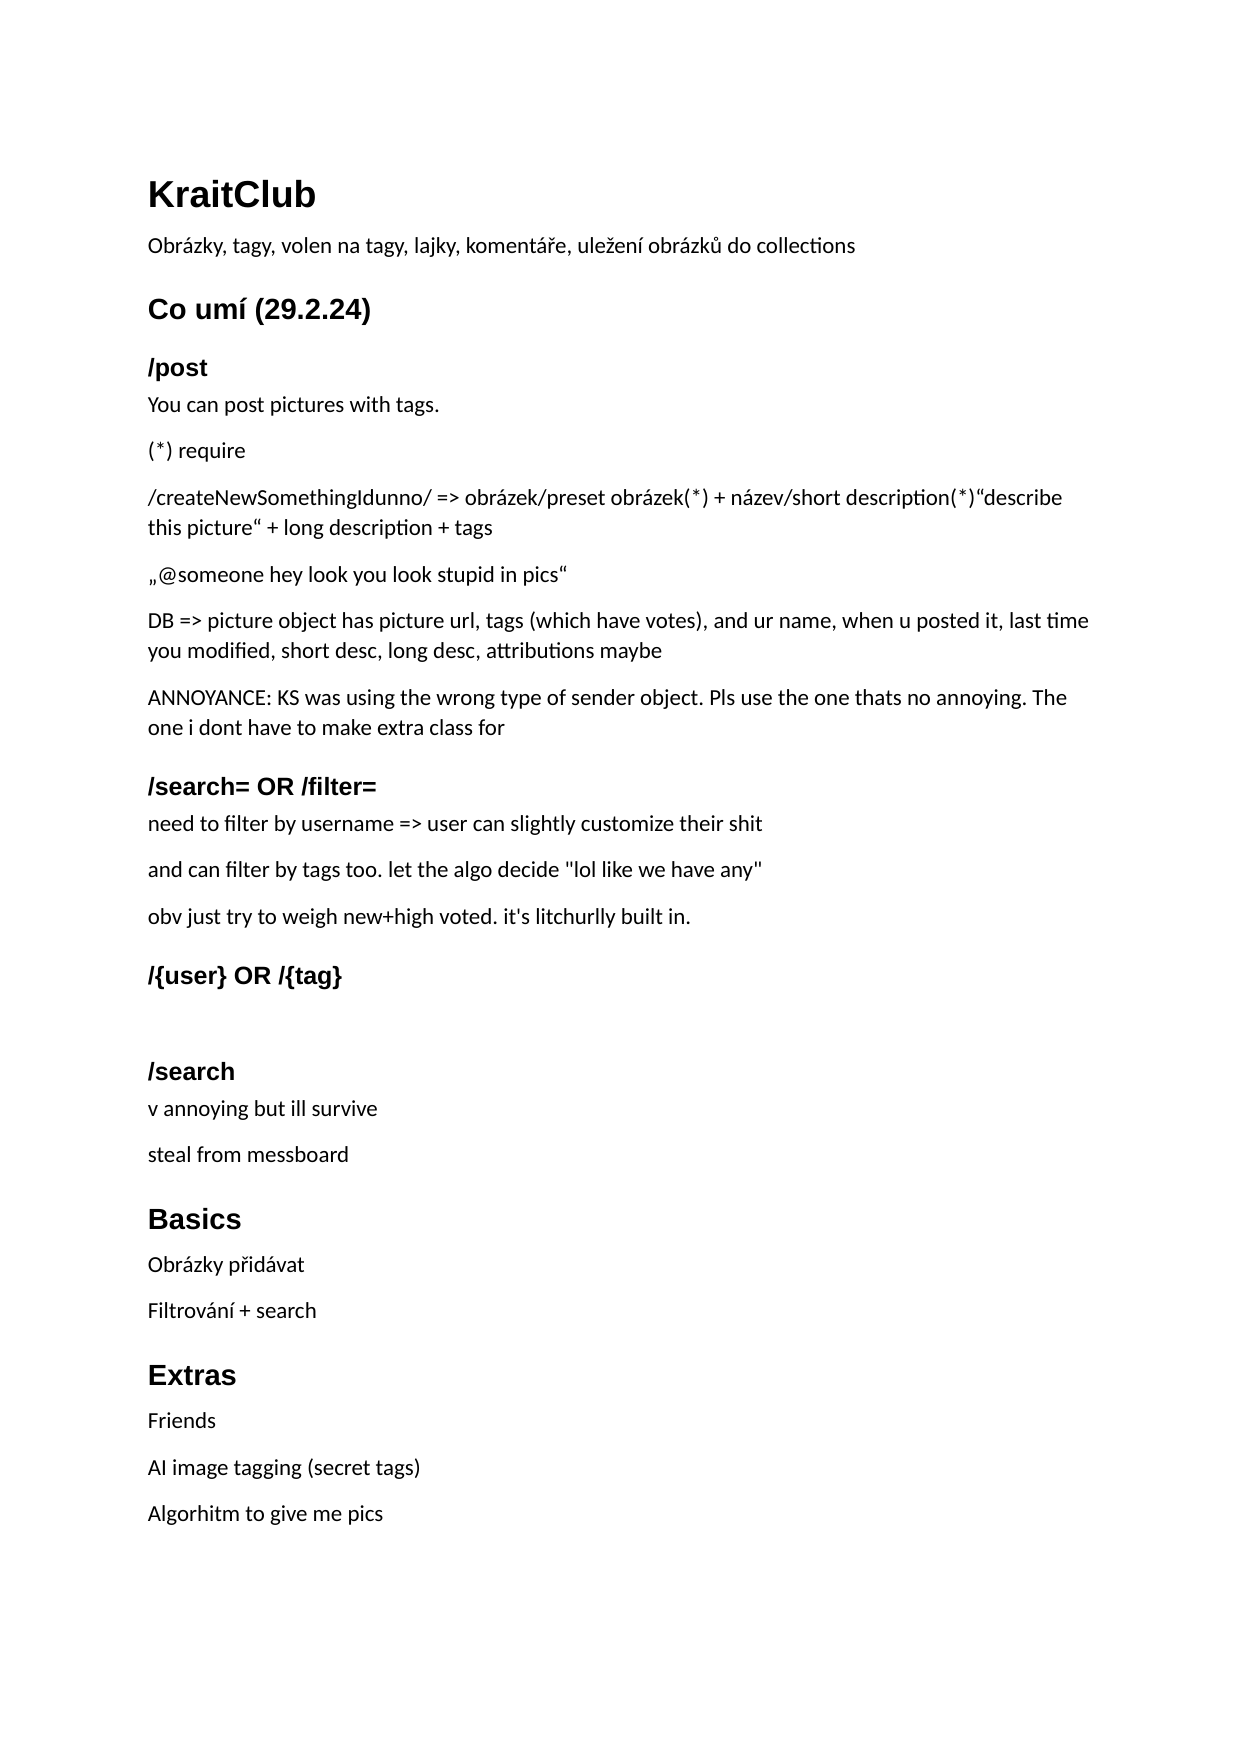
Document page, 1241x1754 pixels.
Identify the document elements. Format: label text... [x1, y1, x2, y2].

text need to filter by username => user can slightly customize their shit [148, 809, 1093, 837]
subtitle Extras [148, 1358, 1093, 1391]
text and can filter by tags too. let the algo decide "lol like we have any" [148, 855, 1093, 883]
text Filtrování + search [148, 1297, 1093, 1325]
text „@someone hey look you look stupid in pics“ [148, 560, 1093, 588]
subtitle /search [148, 1057, 1093, 1086]
text v annoying but ill survive [148, 1094, 1093, 1122]
subtitle KraitClub [148, 173, 1093, 216]
text /createNewSomethingIdunno/ => obrázek/preset obrázek(*) + název/short description(*)“describe this picture“ + long description + tags [148, 483, 1093, 541]
subtitle /search= OR /filter= [148, 772, 1093, 800]
text DB => picture object has picture url, tags (which have votes), and ur name, when u posted it, last time you modified, short desc, long desc, attributions maybe [148, 606, 1093, 664]
subtitle Co umí (29.2.24) [148, 292, 1093, 326]
text Obrázky, tagy, volen na tagy, lajky, komentáře, uležení obrázků do collections [148, 231, 1093, 259]
text You can post pictures with tags. [148, 390, 1093, 418]
text Obrázky přidávat [148, 1250, 1093, 1278]
text obv just try to weigh new+high voted. it's litchurlly built in. [148, 902, 1093, 930]
text Algorhitm to give me pics [148, 1499, 1093, 1527]
text Friends [148, 1406, 1093, 1434]
subtitle /post [148, 353, 1093, 382]
text (*) require [148, 437, 1093, 465]
subtitle Basics [148, 1202, 1093, 1235]
text ANNOYANCE: KS was using the wrong type of sender object. Pls use the one thats no annoying. The one i dont have to make extra class for [148, 683, 1093, 741]
text AI image tagging (secret tags) [148, 1453, 1093, 1481]
subtitle /{user} OR /{tag} [148, 961, 1093, 989]
text steal from messboard [148, 1141, 1093, 1169]
